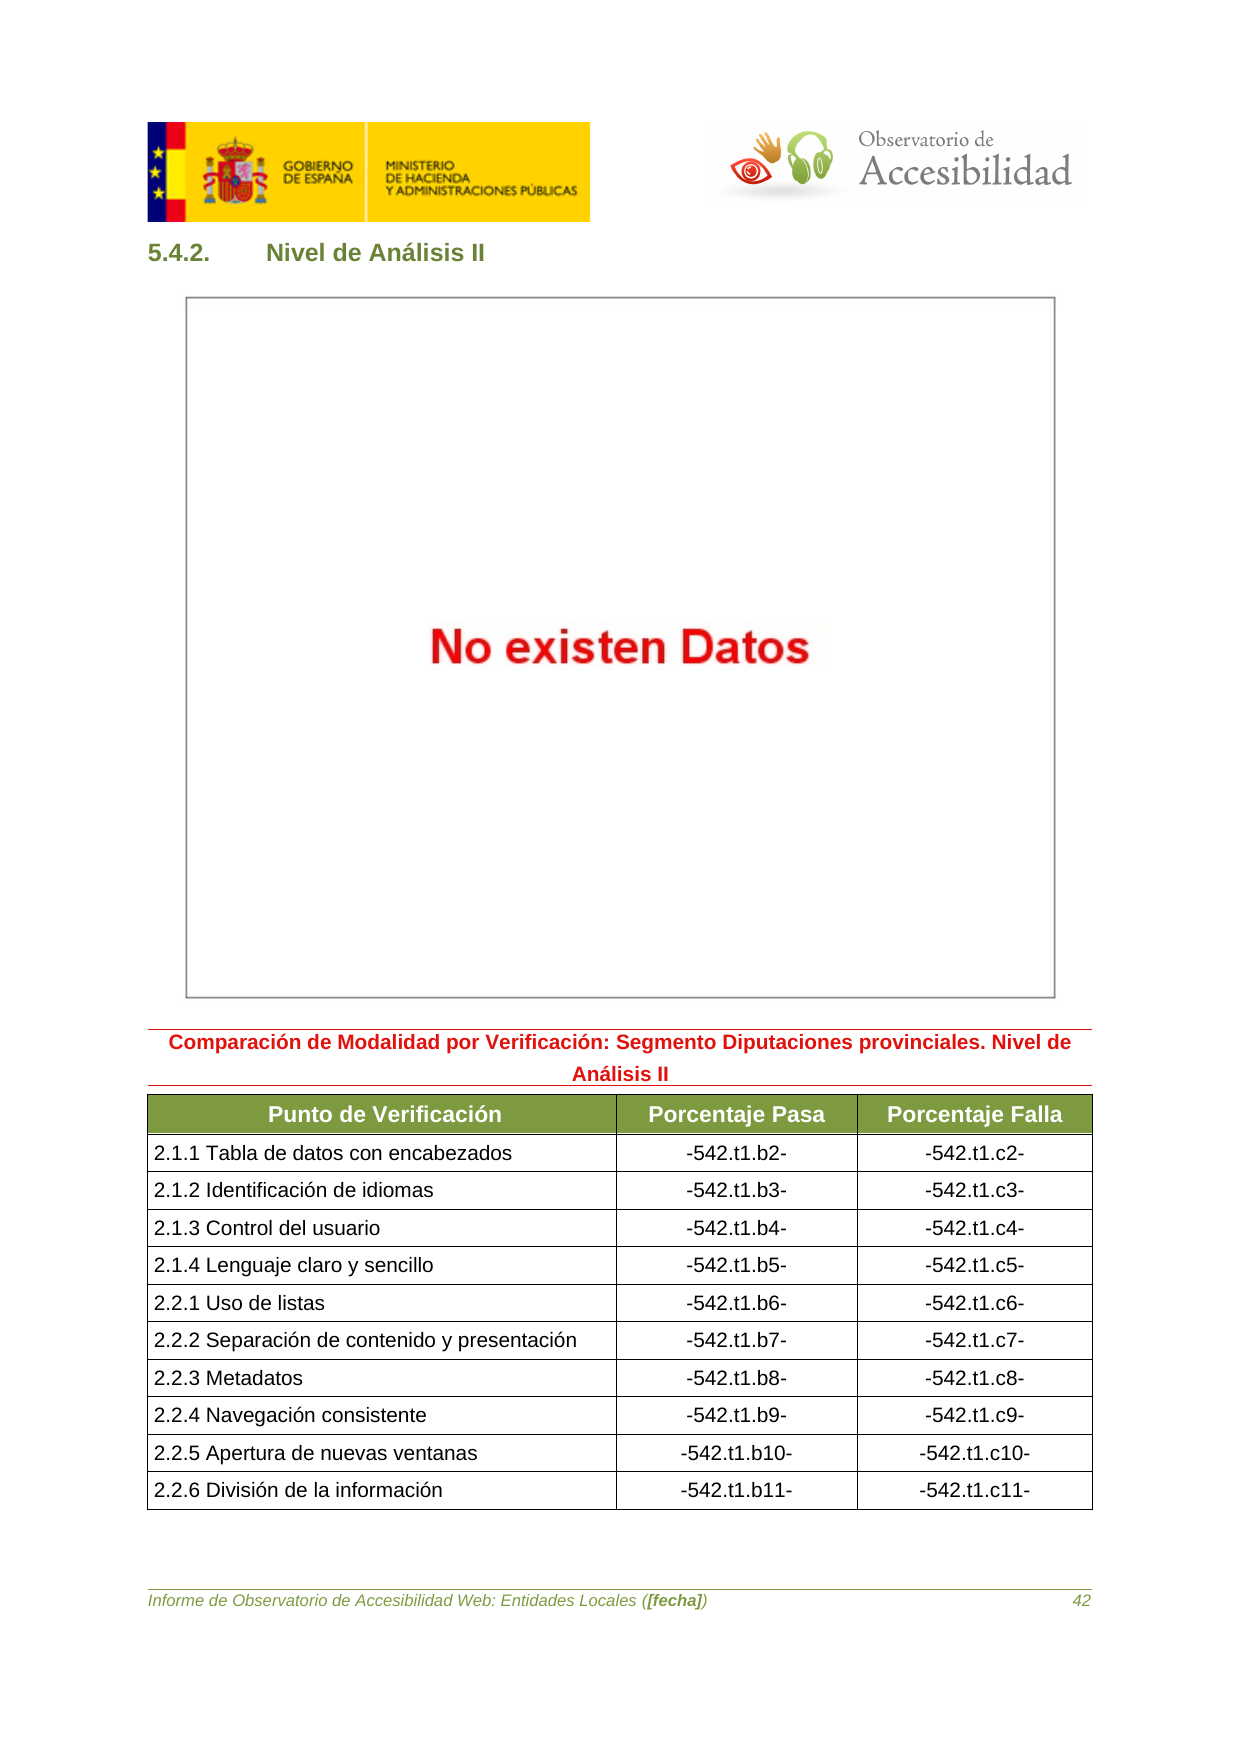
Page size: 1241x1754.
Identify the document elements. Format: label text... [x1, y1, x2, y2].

table_cell -542.t1.c11- [858, 1472, 1092, 1508]
table_cell -542.t1.c7- [858, 1322, 1092, 1358]
text Comparación de Modalidad por Verificación: Segmento Diputaciones provinciales. Nivel de Análisis II [148, 1030, 1092, 1085]
picture [178, 294, 1062, 1005]
table_header Punto de Verificación [148, 1095, 616, 1133]
table_cell -542.t1.b3- [617, 1172, 857, 1208]
table_cell -542.t1.c6- [858, 1285, 1092, 1321]
table_cell -542.t1.b6- [617, 1285, 857, 1321]
table_cell -542.t1.c4- [858, 1210, 1092, 1246]
table_cell 2.1.4 Lenguaje claro y sencillo [148, 1247, 616, 1283]
table_cell -542.t1.b10- [617, 1435, 857, 1471]
table_cell -542.t1.c9- [858, 1397, 1092, 1433]
table_cell 2.1.2 Identificación de idiomas [148, 1172, 616, 1208]
table_cell -542.t1.b9- [617, 1397, 857, 1433]
table_cell -542.t1.c5- [858, 1247, 1092, 1283]
table_cell -542.t1.c2- [858, 1135, 1092, 1171]
table_cell -542.t1.c3- [858, 1172, 1092, 1208]
table_cell -542.t1.b7- [617, 1322, 857, 1358]
table_cell 2.2.5 Apertura de nuevas ventanas [148, 1435, 616, 1471]
list Nivel de Análisis II [148, 238, 1092, 267]
table_cell -542.t1.b11- [617, 1472, 857, 1508]
table_cell -542.t1.b5- [617, 1247, 857, 1283]
table_cell 2.1.1 Tabla de datos con encabezados [148, 1135, 616, 1171]
table_header Porcentaje Falla [858, 1095, 1092, 1133]
table_cell -542.t1.c8- [858, 1360, 1092, 1396]
table_cell -542.t1.c10- [858, 1435, 1092, 1471]
table_cell -542.t1.b8- [617, 1360, 857, 1396]
table_cell 2.2.2 Separación de contenido y presentación [148, 1322, 616, 1358]
table_cell 2.2.6 División de la información [148, 1472, 616, 1508]
table_cell 2.2.1 Uso de listas [148, 1285, 616, 1321]
table_cell 2.1.3 Control del usuario [148, 1210, 616, 1246]
table_cell -542.t1.b4- [617, 1210, 857, 1246]
table_cell -542.t1.b2- [617, 1135, 857, 1171]
table_header Porcentaje Pasa [617, 1095, 857, 1133]
picture [710, 122, 1086, 205]
picture [147, 122, 591, 222]
table_cell 2.2.3 Metadatos [148, 1360, 616, 1396]
table_cell 2.2.4 Navegación consistente [148, 1397, 616, 1433]
